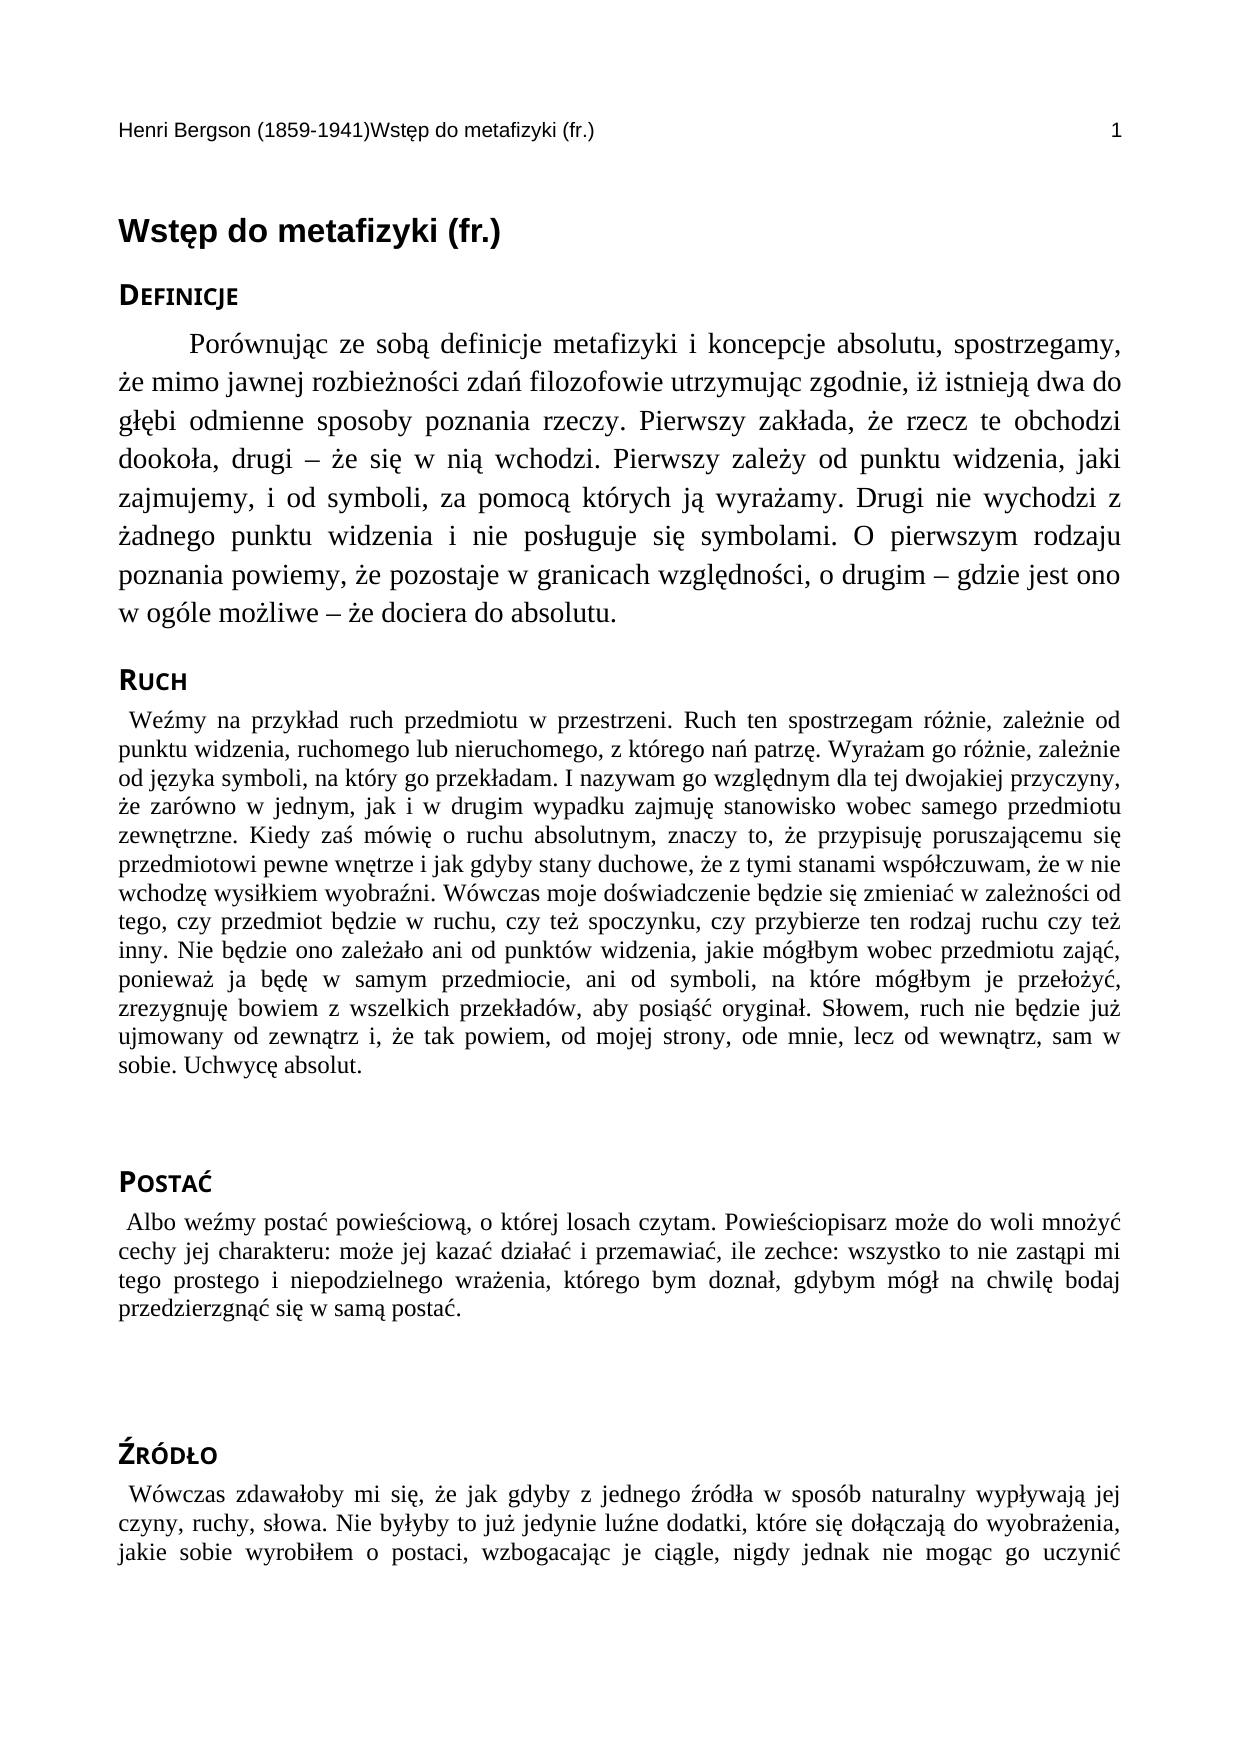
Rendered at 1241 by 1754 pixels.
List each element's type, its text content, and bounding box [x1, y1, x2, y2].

text Wówczas zdawałoby mi się, że jak gdyby z jednego źródła w sposób naturalny wypływają jej czyny, ruchy, słowa. Nie byłyby to już jedynie luźne dodatki, które się dołączają do wyobrażenia, jakie sobie wyrobiłem o postaci, wzbogacając je ciągle, nigdy jednak nie mogąc go uczynić [118, 1479, 1122, 1566]
text Porównując ze sobą definicje metafizyki i koncepcje absolutu, spostrzegamy, że mimo jawnej rozbieżności zdań filozofowie utrzymując zgodnie, iż istnieją dwa do głębi odmienne sposoby poznania rzeczy. Pierwszy zakłada, że rzecz te obchodzi dookoła, drugi – że się w nią wchodzi. Pierwszy zależy od punktu widzenia, jaki zajmujemy, i od symboli, za pomocą których ją wyrażamy. Drugi nie wychodzi z żadnego punktu widzenia i nie posługuje się symbolami. O pierwszym rodzaju poznania powiemy, że pozostaje w granicach względności, o drugim – gdzie jest ono w ogóle możliwe – że dociera do absolutu. [118, 326, 1122, 629]
text Weźmy na przykład ruch przedmiotu w przestrzeni. Ruch ten spostrzegam różnie, zależnie od punktu widzenia, ruchomego lub nieruchomego, z którego nań patrzę. Wyrażam go różnie, zależnie od języka symboli, na który go przekładam. I nazywam go względnym dla tej dwojakiej przyczyny, że zarówno w jednym, jak i w drugim wypadku zajmuję stanowisko wobec samego przedmiotu zewnętrzne. Kiedy zaś mówię o ruchu absolutnym, znaczy to, że przypisuję poruszającemu się przedmiotowi pewne wnętrze i jak gdyby stany duchowe, że z tymi stanami współczuwam, że w nie wchodzę wysiłkiem wyobraźni. Wówczas moje doświadczenie będzie się zmieniać w zależności od tego, czy przedmiot będzie w ruchu, czy też spoczynku, czy przybierze ten rodzaj ruchu czy też inny. Nie będzie ono zależało ani od punktów widzenia, jakie mógłbym wobec przedmiotu zająć, ponieważ ja będę w samym przedmiocie, ani od symboli, na które mógłbym je przełożyć, zrezygnuję bowiem z wszelkich przekładów, aby posiąść oryginał. Słowem, ruch nie będzie już ujmowany od zewnątrz i, że tak powiem, od mojej strony, ode mnie, lecz od wewnątrz, sam w sobie. Uchwycę absolut. [118, 705, 1122, 1079]
subtitle Ruch [118, 659, 1122, 699]
subtitle Postać [118, 1161, 1122, 1201]
text Albo weźmy postać powieściową, o której losach czytam. Powieściopisarz może do woli mnożyć cechy jej charakteru: może jej kazać działać i przemawiać, ile zechce: wszystko to nie zastąpi mi tego prostego i niepodzielnego wrażenia, którego bym doznał, gdybym mógł na chwilę bodaj przedzierzgnąć się w samą postać. [118, 1207, 1122, 1322]
subtitle Definicje [118, 274, 1122, 314]
subtitle Wstęp do metafizyki (fr.) [118, 211, 1122, 249]
subtitle Źródło [118, 1433, 1122, 1473]
